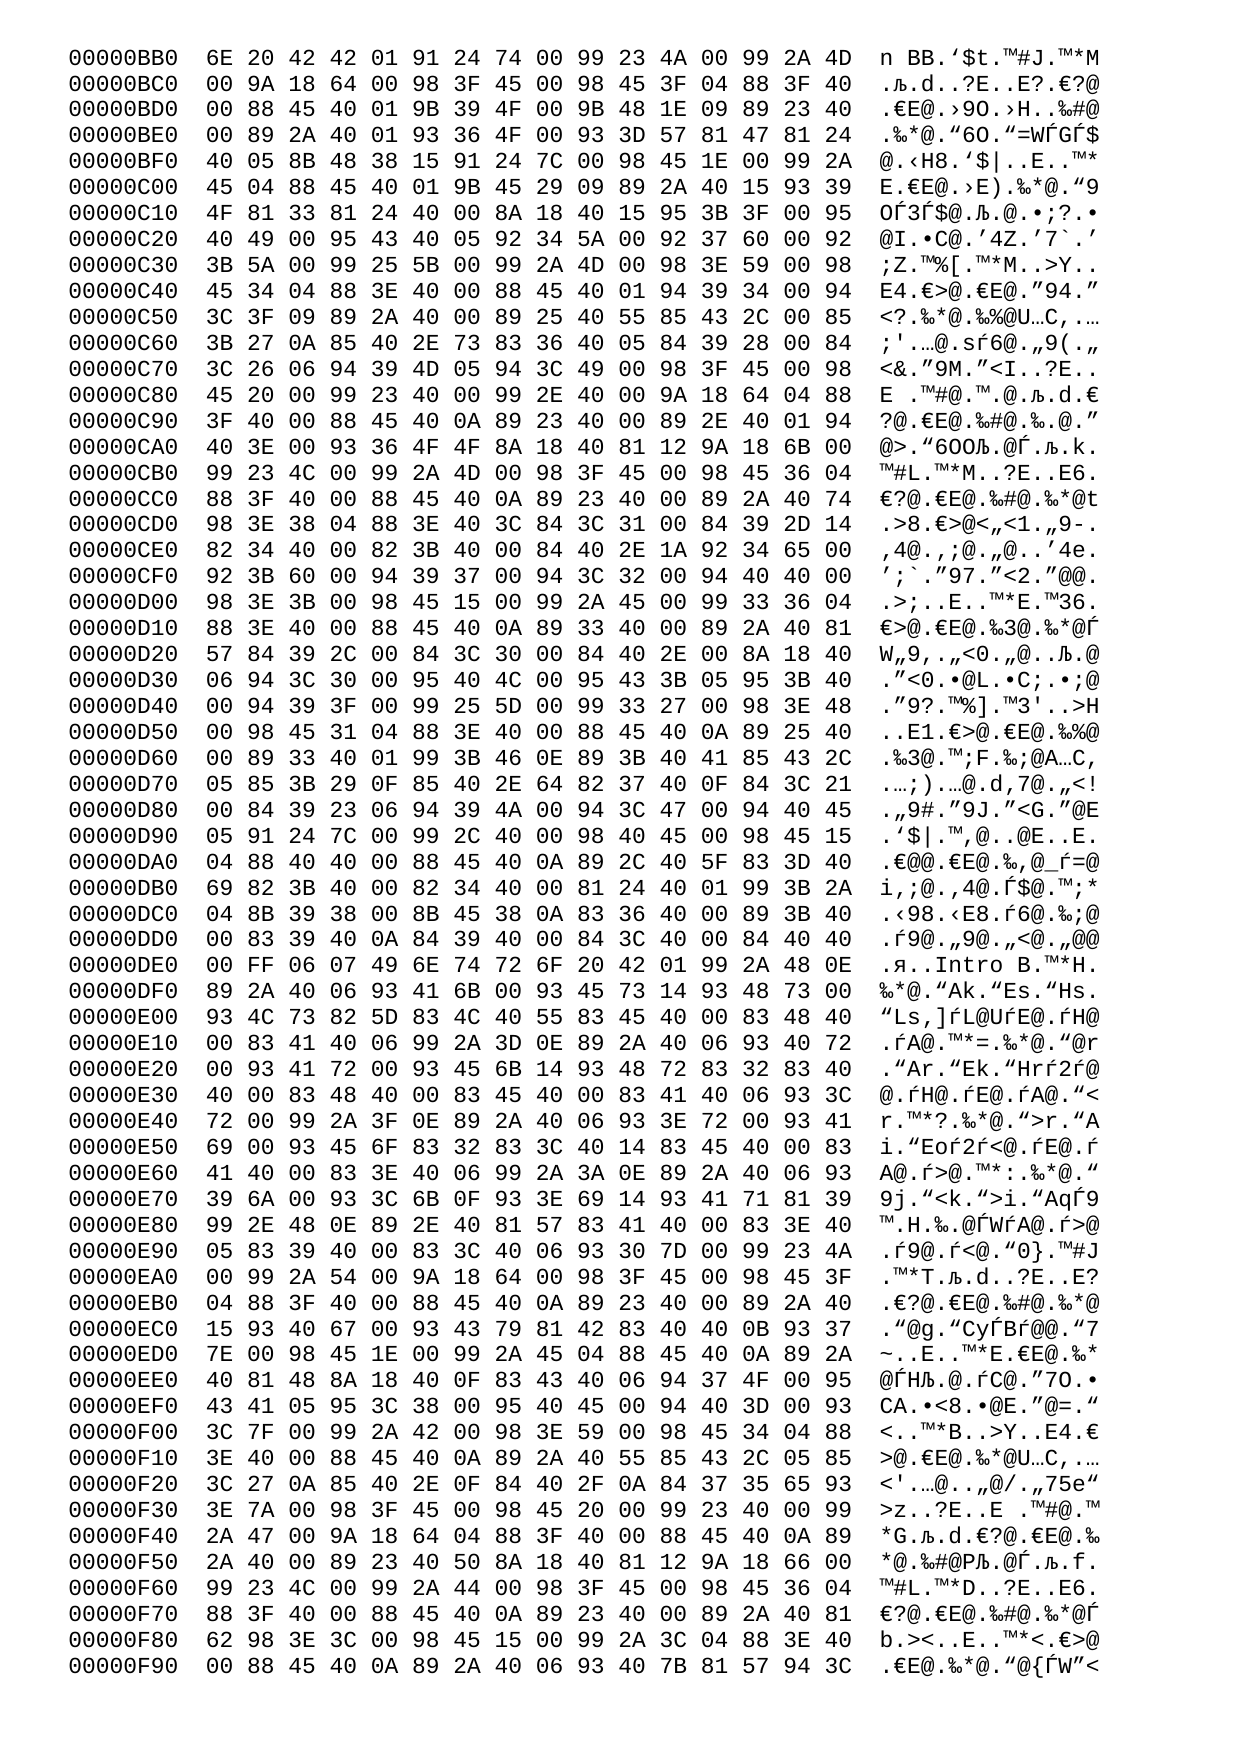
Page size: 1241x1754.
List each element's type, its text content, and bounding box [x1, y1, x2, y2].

text 00000BF0 40 05 8B 48 38 15 91 24 7C 00 98 45 1E 00 99 2A @.‹H8.‘$|..E..™* [68, 150, 1167, 176]
text 00000C80 45 20 00 99 23 40 00 99 2E 40 00 9A 18 64 04 88 E .™#@.™.@.љ.d.€ [68, 383, 1167, 409]
text 00000D40 00 94 39 3F 00 99 25 5D 00 99 33 27 00 98 3E 48 .”9?.™%].™3'..>H [68, 694, 1167, 720]
text 00000D10 88 3E 40 00 88 45 40 0A 89 33 40 00 89 2A 40 81 €>@.€E@.‰3@.‰*@Ѓ [68, 617, 1167, 642]
text 00000DB0 69 82 3B 40 00 82 34 40 00 81 24 40 01 99 3B 2A i‚;@.‚4@.Ѓ$@.™;* [68, 876, 1167, 902]
text 00000F40 2A 47 00 9A 18 64 04 88 3F 40 00 88 45 40 0A 89 *G.љ.d.€?@.€E@.‰ [68, 1524, 1167, 1550]
text 00000DA0 04 88 40 40 00 88 45 40 0A 89 2C 40 5F 83 3D 40 .€@@.€E@.‰,@_ѓ=@ [68, 850, 1167, 876]
text 00000CD0 98 3E 38 04 88 3E 40 3C 84 3C 31 00 84 39 2D 14 .>8.€>@<„<1.„9-. [68, 513, 1167, 539]
text 00000E70 39 6A 00 93 3C 6B 0F 93 3E 69 14 93 41 71 81 39 9j.“<k.“>i.“AqЃ9 [68, 1187, 1167, 1213]
text 00000D60 00 89 33 40 01 99 3B 46 0E 89 3B 40 41 85 43 2C .‰3@.™;F.‰;@A…C, [68, 746, 1167, 772]
text 00000EC0 15 93 40 67 00 93 43 79 81 42 83 40 40 0B 93 37 .“@g.“CyЃBѓ@@.“7 [68, 1317, 1167, 1343]
text 00000DE0 00 FF 06 07 49 6E 74 72 6F 20 42 01 99 2A 48 0E .я..Intro B.™*H. [68, 954, 1167, 980]
text 00000F30 3E 7A 00 98 3F 45 00 98 45 20 00 99 23 40 00 99 >z..?E..E .™#@.™ [68, 1498, 1167, 1524]
text 00000ED0 7E 00 98 45 1E 00 99 2A 45 04 88 45 40 0A 89 2A ~..E..™*E.€E@.‰* [68, 1343, 1167, 1369]
text 00000D50 00 98 45 31 04 88 3E 40 00 88 45 40 0A 89 25 40 ..E1.€>@.€E@.‰%@ [68, 720, 1167, 746]
text 00000F50 2A 40 00 89 23 40 50 8A 18 40 81 12 9A 18 66 00 *@.‰#@PЉ.@Ѓ.љ.f. [68, 1550, 1167, 1576]
text 00000EE0 40 81 48 8A 18 40 0F 83 43 40 06 94 37 4F 00 95 @ЃHЉ.@.ѓC@.”7O.• [68, 1369, 1167, 1395]
text 00000CA0 40 3E 00 93 36 4F 4F 8A 18 40 81 12 9A 18 6B 00 @>.“6OOЉ.@Ѓ.љ.k. [68, 435, 1167, 461]
text 00000E20 00 93 41 72 00 93 45 6B 14 93 48 72 83 32 83 40 .“Ar.“Ek.“Hrѓ2ѓ@ [68, 1057, 1167, 1083]
text 00000F00 3C 7F 00 99 2A 42 00 98 3E 59 00 98 45 34 04 88 <..™*B..>Y..E4.€ [68, 1421, 1167, 1447]
text 00000DF0 89 2A 40 06 93 41 6B 00 93 45 73 14 93 48 73 00 ‰*@.“Ak.“Es.“Hs. [68, 980, 1167, 1006]
text 00000CB0 99 23 4C 00 99 2A 4D 00 98 3F 45 00 98 45 36 04 ™#L.™*M..?E..E6. [68, 461, 1167, 487]
text 00000EF0 43 41 05 95 3C 38 00 95 40 45 00 94 40 3D 00 93 CA.•<8.•@E.”@=.“ [68, 1395, 1167, 1421]
text 00000C00 45 04 88 45 40 01 9B 45 29 09 89 2A 40 15 93 39 E.€E@.›E).‰*@.“9 [68, 176, 1167, 202]
text 00000DD0 00 83 39 40 0A 84 39 40 00 84 3C 40 00 84 40 40 .ѓ9@.„9@.„<@.„@@ [68, 928, 1167, 954]
text 00000F90 00 88 45 40 0A 89 2A 40 06 93 40 7B 81 57 94 3C .€E@.‰*@.“@{ЃW”< [68, 1654, 1167, 1680]
text 00000D80 00 84 39 23 06 94 39 4A 00 94 3C 47 00 94 40 45 .„9#.”9J.”<G.”@E [68, 798, 1167, 824]
text 00000F20 3C 27 0A 85 40 2E 0F 84 40 2F 0A 84 37 35 65 93 <'.…@..„@/.„75e“ [68, 1472, 1167, 1498]
text 00000EA0 00 99 2A 54 00 9A 18 64 00 98 3F 45 00 98 45 3F .™*T.љ.d..?E..E? [68, 1265, 1167, 1291]
text 00000C70 3C 26 06 94 39 4D 05 94 3C 49 00 98 3F 45 00 98 <&.”9M.”<I..?E.. [68, 357, 1167, 383]
text 00000E90 05 83 39 40 00 83 3C 40 06 93 30 7D 00 99 23 4A .ѓ9@.ѓ<@.“0}.™#J [68, 1239, 1167, 1265]
text 00000E30 40 00 83 48 40 00 83 45 40 00 83 41 40 06 93 3C @.ѓH@.ѓE@.ѓA@.“< [68, 1083, 1167, 1109]
text 00000BD0 00 88 45 40 01 9B 39 4F 00 9B 48 1E 09 89 23 40 .€E@.›9O.›H..‰#@ [68, 98, 1167, 124]
text 00000C30 3B 5A 00 99 25 5B 00 99 2A 4D 00 98 3E 59 00 98 ;Z.™%[.™*M..>Y.. [68, 253, 1167, 279]
text 00000C90 3F 40 00 88 45 40 0A 89 23 40 00 89 2E 40 01 94 ?@.€E@.‰#@.‰.@.” [68, 409, 1167, 435]
text 00000D30 06 94 3C 30 00 95 40 4C 00 95 43 3B 05 95 3B 40 .”<0.•@L.•C;.•;@ [68, 668, 1167, 694]
text 00000CE0 82 34 40 00 82 3B 40 00 84 40 2E 1A 92 34 65 00 ‚4@.‚;@.„@..’4e. [68, 539, 1167, 565]
text 00000D20 57 84 39 2C 00 84 3C 30 00 84 40 2E 00 8A 18 40 W„9,.„<0.„@..Љ.@ [68, 642, 1167, 668]
text 00000BB0 6E 20 42 42 01 91 24 74 00 99 23 4A 00 99 2A 4D n BB.‘$t.™#J.™*M [68, 46, 1167, 72]
text 00000C40 45 34 04 88 3E 40 00 88 45 40 01 94 39 34 00 94 E4.€>@.€E@.”94.” [68, 279, 1167, 305]
text 00000EB0 04 88 3F 40 00 88 45 40 0A 89 23 40 00 89 2A 40 .€?@.€E@.‰#@.‰*@ [68, 1291, 1167, 1317]
text 00000D00 98 3E 3B 00 98 45 15 00 99 2A 45 00 99 33 36 04 .>;..E..™*E.™36. [68, 591, 1167, 617]
text 00000D90 05 91 24 7C 00 99 2C 40 00 98 40 45 00 98 45 15 .‘$|.™,@..@E..E. [68, 824, 1167, 850]
text 00000C10 4F 81 33 81 24 40 00 8A 18 40 15 95 3B 3F 00 95 OЃ3Ѓ$@.Љ.@.•;?.• [68, 202, 1167, 227]
text 00000C50 3C 3F 09 89 2A 40 00 89 25 40 55 85 43 2C 00 85 <?.‰*@.‰%@U…C,.… [68, 305, 1167, 331]
text 00000F60 99 23 4C 00 99 2A 44 00 98 3F 45 00 98 45 36 04 ™#L.™*D..?E..E6. [68, 1576, 1167, 1602]
text 00000C20 40 49 00 95 43 40 05 92 34 5A 00 92 37 60 00 92 @I.•C@.’4Z.’7`.’ [68, 227, 1167, 253]
text 00000E50 69 00 93 45 6F 83 32 83 3C 40 14 83 45 40 00 83 i.“Eoѓ2ѓ<@.ѓE@.ѓ [68, 1135, 1167, 1161]
text 00000F70 88 3F 40 00 88 45 40 0A 89 23 40 00 89 2A 40 81 €?@.€E@.‰#@.‰*@Ѓ [68, 1602, 1167, 1628]
text 00000E40 72 00 99 2A 3F 0E 89 2A 40 06 93 3E 72 00 93 41 r.™*?.‰*@.“>r.“A [68, 1109, 1167, 1135]
text 00000CF0 92 3B 60 00 94 39 37 00 94 3C 32 00 94 40 40 00 ’;`.”97.”<2.”@@. [68, 565, 1167, 591]
text 00000BE0 00 89 2A 40 01 93 36 4F 00 93 3D 57 81 47 81 24 .‰*@.“6O.“=WЃGЃ$ [68, 124, 1167, 150]
text 00000CC0 88 3F 40 00 88 45 40 0A 89 23 40 00 89 2A 40 74 €?@.€E@.‰#@.‰*@t [68, 487, 1167, 513]
text 00000E80 99 2E 48 0E 89 2E 40 81 57 83 41 40 00 83 3E 40 ™.H.‰.@ЃWѓA@.ѓ>@ [68, 1213, 1167, 1239]
text 00000F80 62 98 3E 3C 00 98 45 15 00 99 2A 3C 04 88 3E 40 b.><..E..™*<.€>@ [68, 1628, 1167, 1654]
text 00000C60 3B 27 0A 85 40 2E 73 83 36 40 05 84 39 28 00 84 ;'.…@.sѓ6@.„9(.„ [68, 331, 1167, 357]
text 00000E10 00 83 41 40 06 99 2A 3D 0E 89 2A 40 06 93 40 72 .ѓA@.™*=.‰*@.“@r [68, 1032, 1167, 1057]
text 00000E00 93 4C 73 82 5D 83 4C 40 55 83 45 40 00 83 48 40 “Ls‚]ѓL@UѓE@.ѓH@ [68, 1006, 1167, 1032]
text 00000D70 05 85 3B 29 0F 85 40 2E 64 82 37 40 0F 84 3C 21 .…;).…@.d‚7@.„<! [68, 772, 1167, 798]
text 00000DC0 04 8B 39 38 00 8B 45 38 0A 83 36 40 00 89 3B 40 .‹98.‹E8.ѓ6@.‰;@ [68, 902, 1167, 928]
text 00000E60 41 40 00 83 3E 40 06 99 2A 3A 0E 89 2A 40 06 93 A@.ѓ>@.™*:.‰*@.“ [68, 1161, 1167, 1187]
text 00000BC0 00 9A 18 64 00 98 3F 45 00 98 45 3F 04 88 3F 40 .љ.d..?E..E?.€?@ [68, 72, 1167, 98]
text 00000F10 3E 40 00 88 45 40 0A 89 2A 40 55 85 43 2C 05 85 >@.€E@.‰*@U…C,.… [68, 1447, 1167, 1472]
